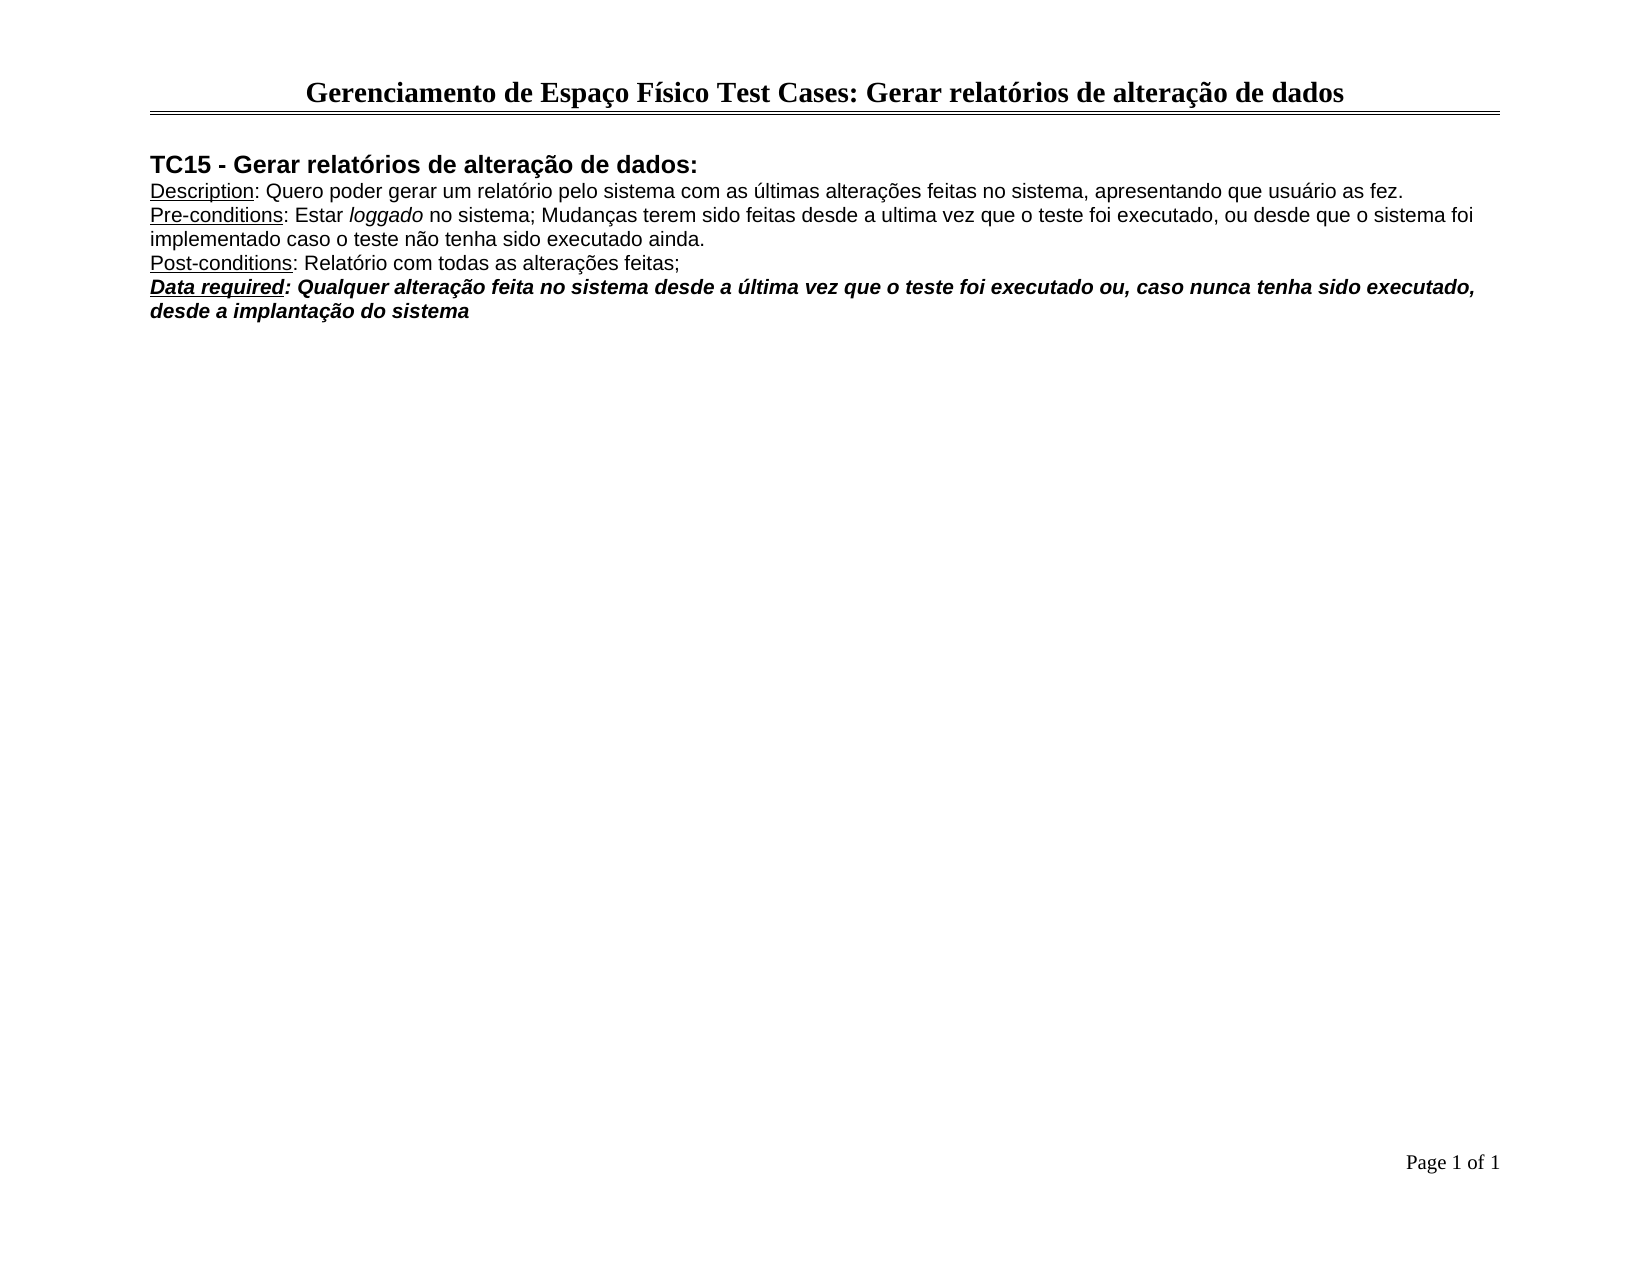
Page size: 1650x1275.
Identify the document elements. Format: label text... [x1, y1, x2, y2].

text Post-conditions: Relatório com todas as alterações feitas; [150, 251, 1500, 274]
text TC15 - Gerar relatórios de alteração de dados: [150, 150, 1500, 179]
text Pre-conditions: Estar loggado no sistema; Mudanças terem sido feitas desde a ultima vez que o teste foi executado, ou desde que o sistema foi implementado caso o teste não tenha sido executado ainda. [150, 203, 1500, 251]
text Data required: Qualquer alteração feita no sistema desde a última vez que o teste foi executado ou, caso nunca tenha sido executado, desde a implantação do sistema [150, 274, 1500, 322]
text Description: Quero poder gerar um relatório pelo sistema com as últimas alterações feitas no sistema, apresentando que usuário as fez. [150, 179, 1500, 203]
